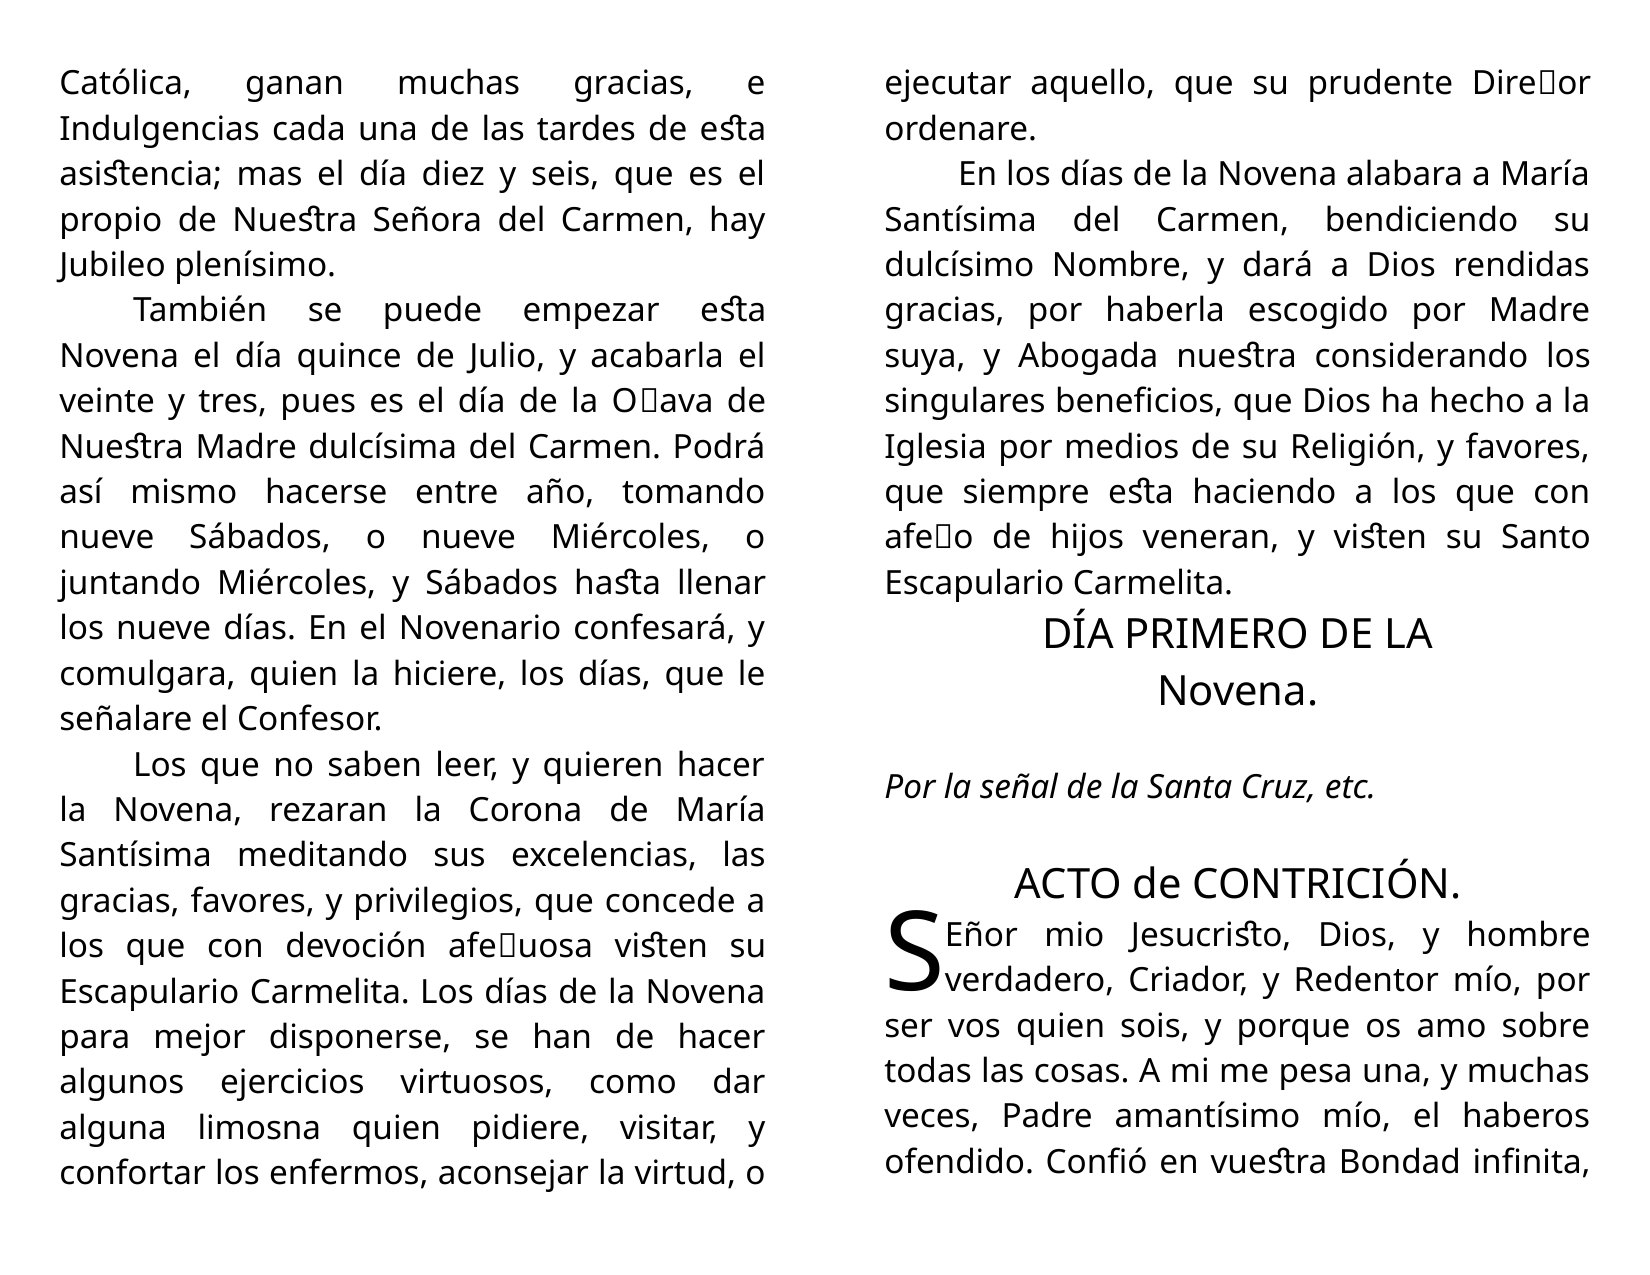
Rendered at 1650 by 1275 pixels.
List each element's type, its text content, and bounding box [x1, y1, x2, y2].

text También se puede empezar eﬆa Novena el día quince de Julio, y acabarla el veinte y tres, pues es el día de la Oava de Nueﬆra Madre dulcísima del Carmen. Podrá así mismo hacerse entre año, tomando nueve Sábados, o nueve Miércoles, o juntando Miércoles, y Sábados haﬆa llenar los nueve días. En el Novenario confesará, y comulgara, quien la hiciere, los días, que le señalare el Confesor. [59, 286, 766, 740]
text DÍA PRIMERO DE LA [884, 604, 1591, 661]
text En los días de la Novena alabara a María Santísima del Carmen, bendiciendo su dulcísimo Nombre, y dará a Dios rendidas gracias, por haberla escogido por Madre suya, y Abogada nueﬆra considerando los singulares beneficios, que Dios ha hecho a la Iglesia por medios de su Religión, y favores, que siempre eﬆa haciendo a los que con afeo de hijos veneran, y viﬆen su Santo Escapulario Carmelita. [884, 150, 1591, 604]
text Católica, ganan muchas gracias, e Indulgencias cada una de las tardes de eﬆa asiﬆencia; mas el día diez y seis, que es el propio de Nueﬆra Señora del Carmen, hay Jubileo plenísimo. [59, 59, 766, 286]
text Los que no saben leer, y quieren hacer la Novena, rezaran la Corona de María Santísima meditando sus excelencias, las gracias, favores, y privilegios, que concede a los que con devoción afeuosa viﬆen su Escapulario Carmelita. Los días de la Novena para mejor disponerse, se han de hacer algunos ejercicios virtuosos, como dar alguna limosna quien pidiere, visitar, y confortar los enfermos, aconsejar la virtud, o [59, 740, 766, 1194]
text Novena. [884, 661, 1591, 718]
text SEñor mio Jesucriﬆo, Dios, y hombre verdadero, Criador, y Redentor mío, por ser vos quien sois, y porque os amo sobre todas las cosas. A mi me pesa una, y muchas veces, Padre amantísimo mío, el haberos ofendido. Confió en vueﬆra Bondad infinita, [884, 911, 1591, 1183]
text Por la señal de la Santa Cruz, etc. [884, 763, 1591, 808]
text ejecutar aquello, que su prudente Direor ordenare. [884, 59, 1591, 150]
text ACTO de CONTRICIÓN. [884, 854, 1591, 911]
